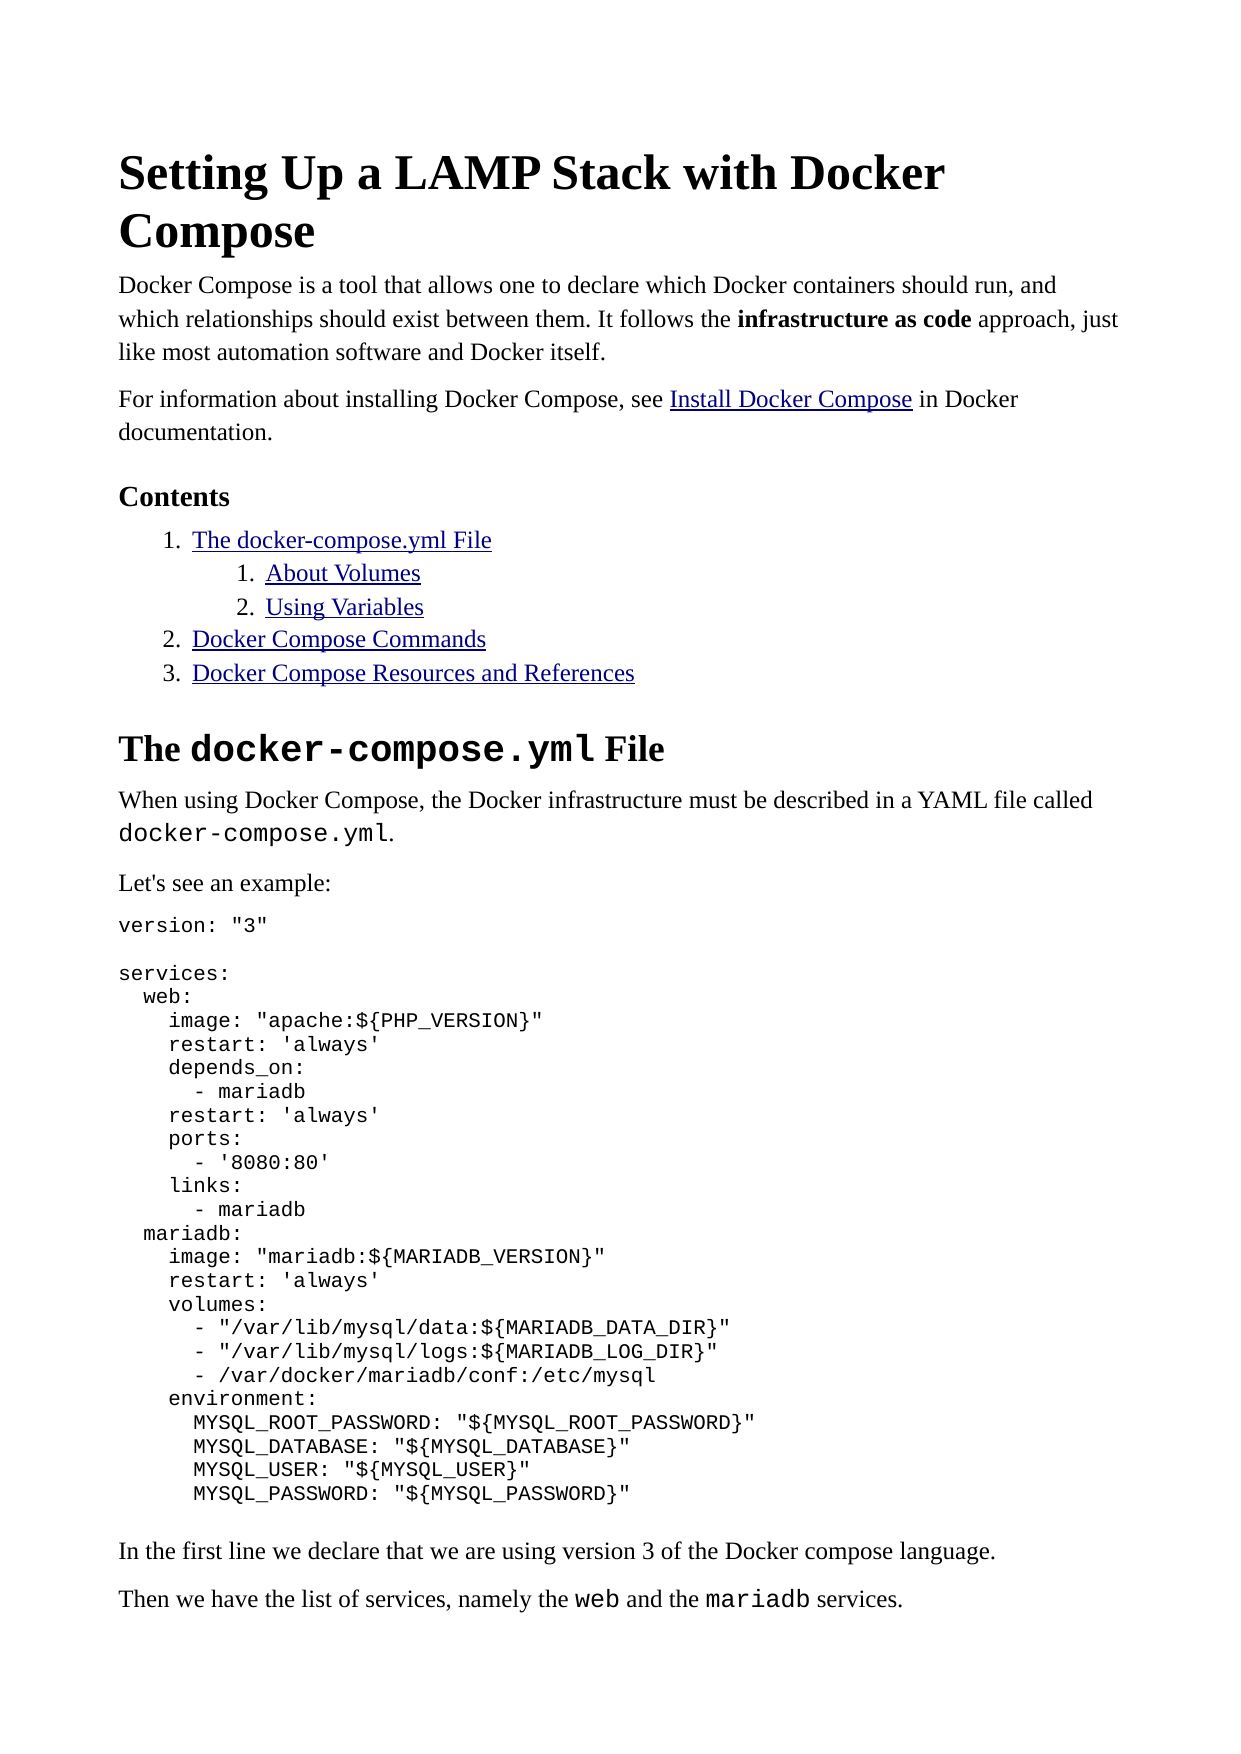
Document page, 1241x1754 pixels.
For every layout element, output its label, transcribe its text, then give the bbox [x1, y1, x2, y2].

subtitle Contents [118, 479, 1122, 513]
list Docker Compose Commands [162, 624, 1122, 653]
text version: "3" [118, 915, 1122, 939]
text Then we have the list of services, namely the web and the mariadb services. [118, 1584, 1122, 1614]
list Docker Compose Resources and References [162, 658, 1122, 686]
subtitle The docker-compose.yml File [118, 726, 1122, 772]
text MYSQL_ROOT_PASSWORD: "${MYSQL_ROOT_PASSWORD}" [118, 1412, 1122, 1436]
text mariadb: [118, 1223, 1122, 1246]
text - mariadb [118, 1081, 1122, 1104]
text - "/var/lib/mysql/data:${MARIADB_DATA_DIR}" [118, 1317, 1122, 1341]
text MYSQL_USER: "${MYSQL_USER}" [118, 1459, 1122, 1483]
list Using Variables [236, 592, 1122, 620]
text image: "apache:${PHP_VERSION}" [118, 1010, 1122, 1034]
text - /var/docker/mariadb/conf:/etc/mysql [118, 1365, 1122, 1388]
text web: [118, 986, 1122, 1010]
text When using Docker Compose, the Docker infrastructure must be described in a YAML file called docker-compose.yml. [118, 785, 1122, 849]
subtitle Setting Up a LAMP Stack with Docker Compose [118, 143, 1122, 258]
text restart: 'always' [118, 1104, 1122, 1128]
text MYSQL_DATABASE: "${MYSQL_DATABASE}" [118, 1436, 1122, 1459]
text restart: 'always' [118, 1034, 1122, 1057]
text image: "mariadb:${MARIADB_VERSION}" [118, 1246, 1122, 1270]
text MYSQL_PASSWORD: "${MYSQL_PASSWORD}" [118, 1483, 1122, 1507]
text Let's see an example: [118, 868, 1122, 897]
text links: [118, 1176, 1122, 1199]
list About Volumes [236, 558, 1122, 587]
text ports: [118, 1128, 1122, 1152]
text - '8080:80' [118, 1152, 1122, 1176]
text volumes: [118, 1294, 1122, 1317]
text depends_on: [118, 1057, 1122, 1081]
list The docker-compose.yml File [162, 526, 1122, 554]
text environment: [118, 1388, 1122, 1412]
text restart: 'always' [118, 1270, 1122, 1294]
text - "/var/lib/mysql/logs:${MARIADB_LOG_DIR}" [118, 1341, 1122, 1365]
text For information about installing Docker Compose, see Install Docker Compose in Docker documentation. [118, 384, 1122, 446]
text Docker Compose is a tool that allows one to declare which Docker containers should run, and which relationships should exist between them. It follows the infrastructure as code approach, just like most automation software and Docker itself. [118, 271, 1122, 365]
text In the first line we declare that we are using version 3 of the Docker compose language. [118, 1536, 1122, 1565]
text - mariadb [118, 1199, 1122, 1223]
text services: [118, 963, 1122, 986]
